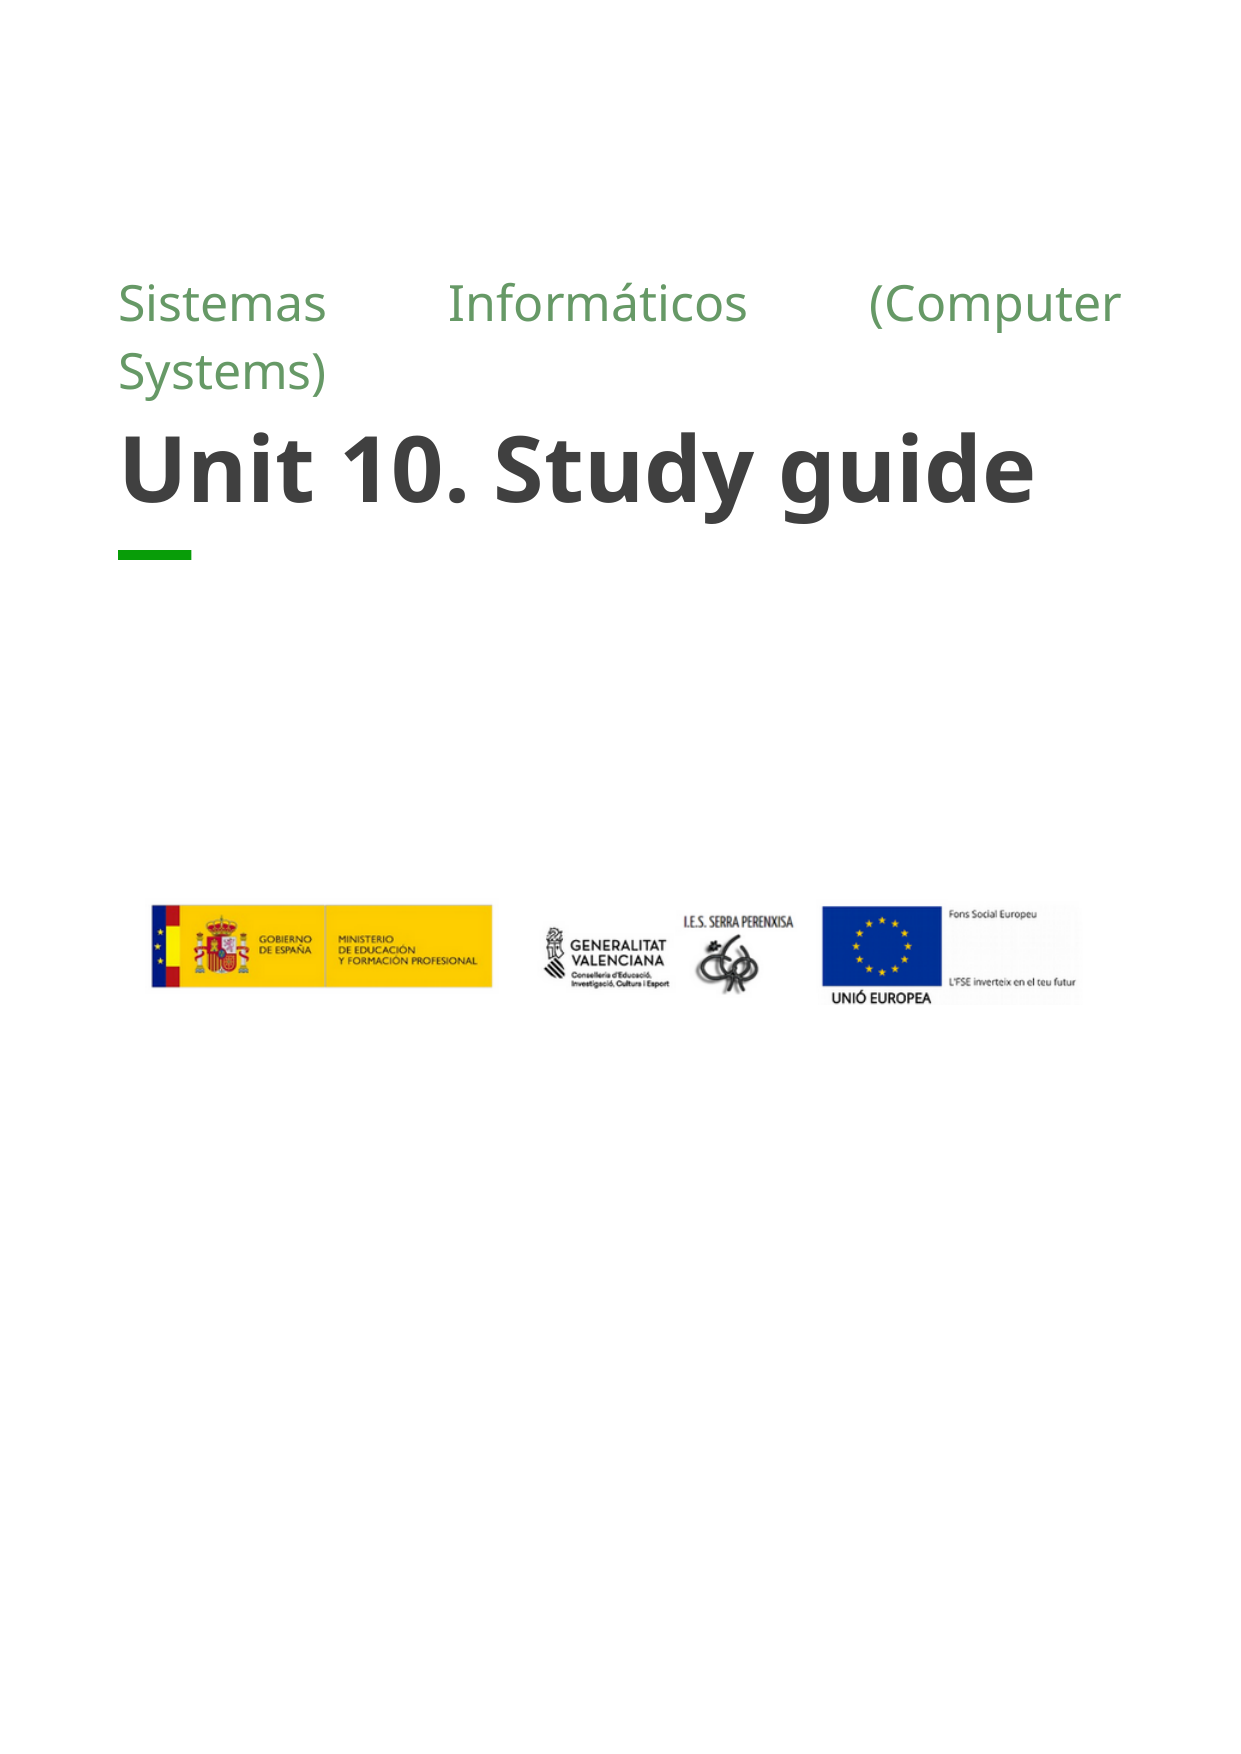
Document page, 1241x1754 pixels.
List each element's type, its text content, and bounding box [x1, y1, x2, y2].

picture [118, 550, 192, 560]
title Sistemas Informáticos (Computer Systems) Unit 10. Study guide [118, 268, 1122, 529]
picture [118, 885, 1123, 1005]
